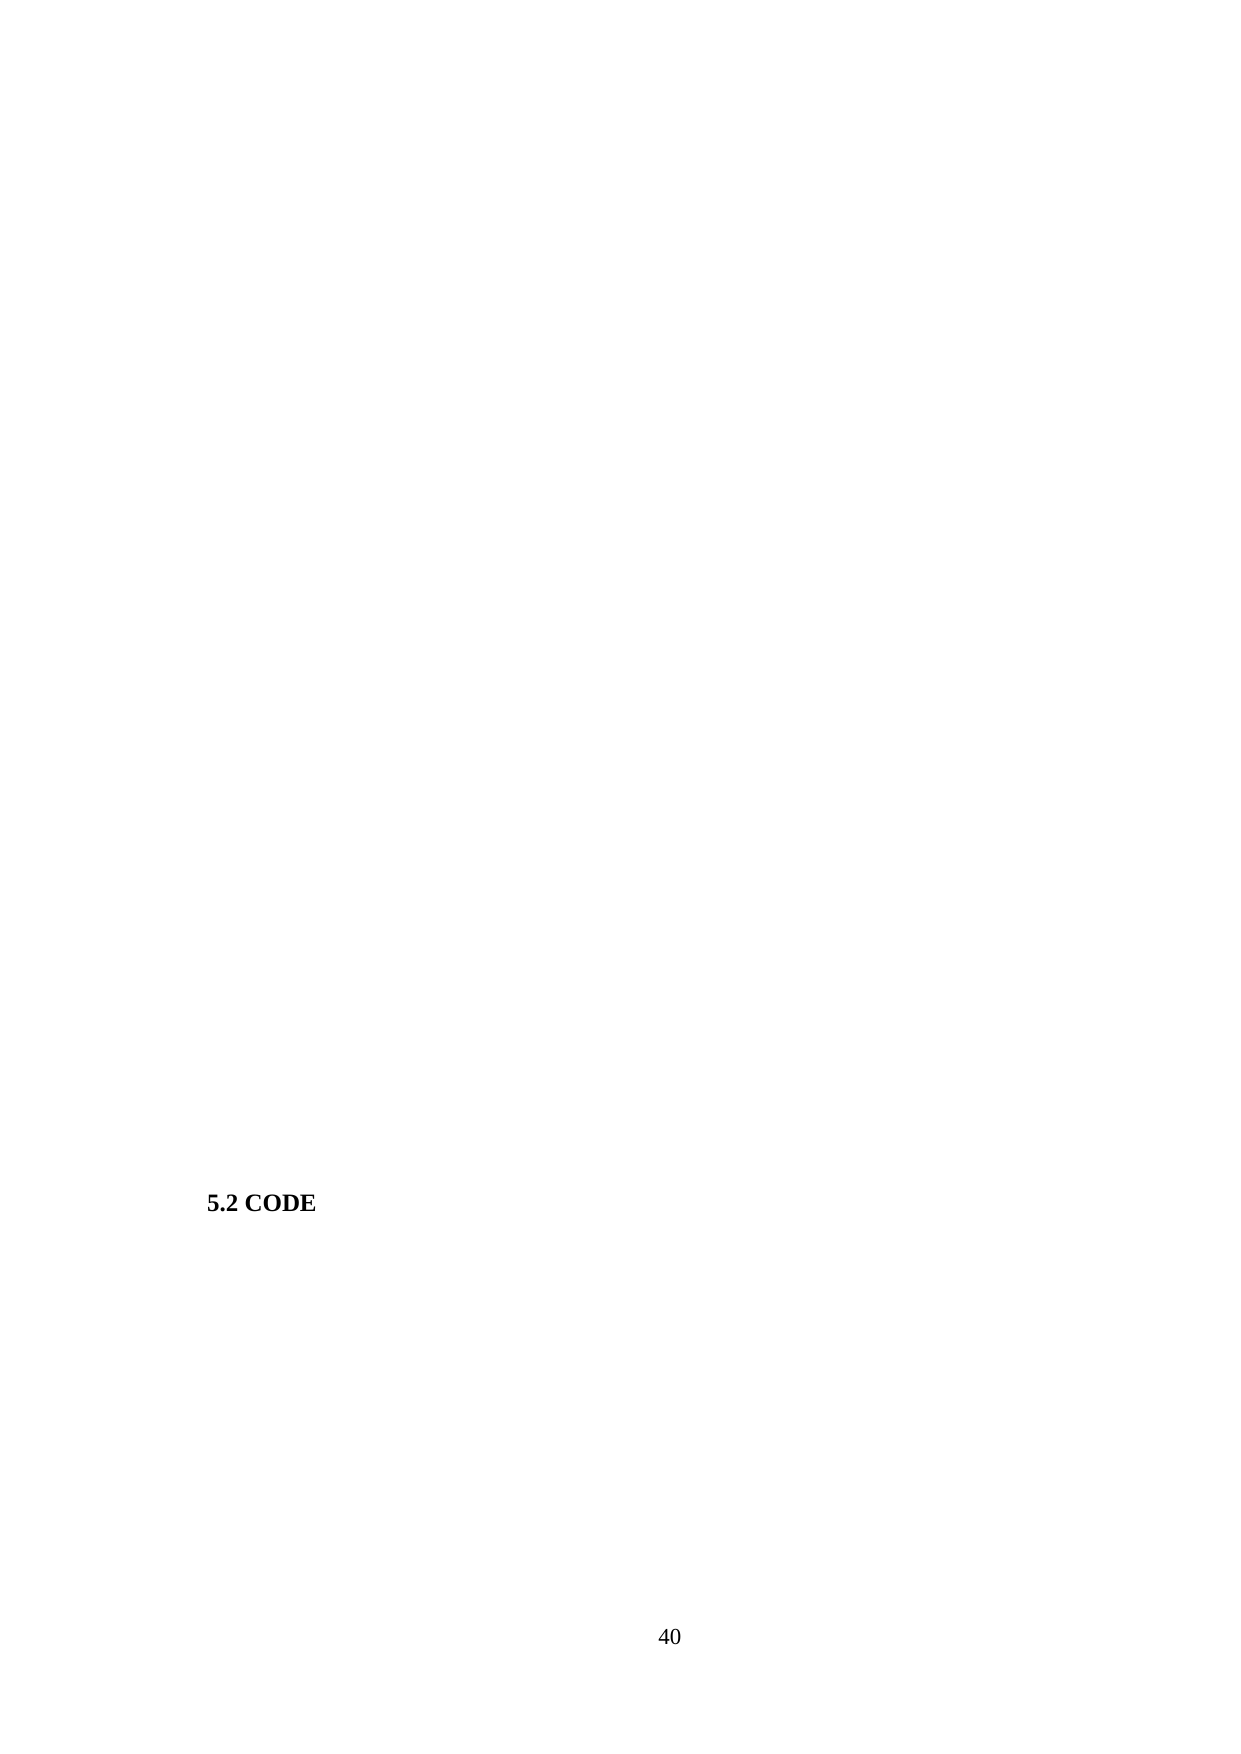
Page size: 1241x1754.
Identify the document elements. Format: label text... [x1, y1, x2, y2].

list CODE [207, 1188, 1115, 1217]
